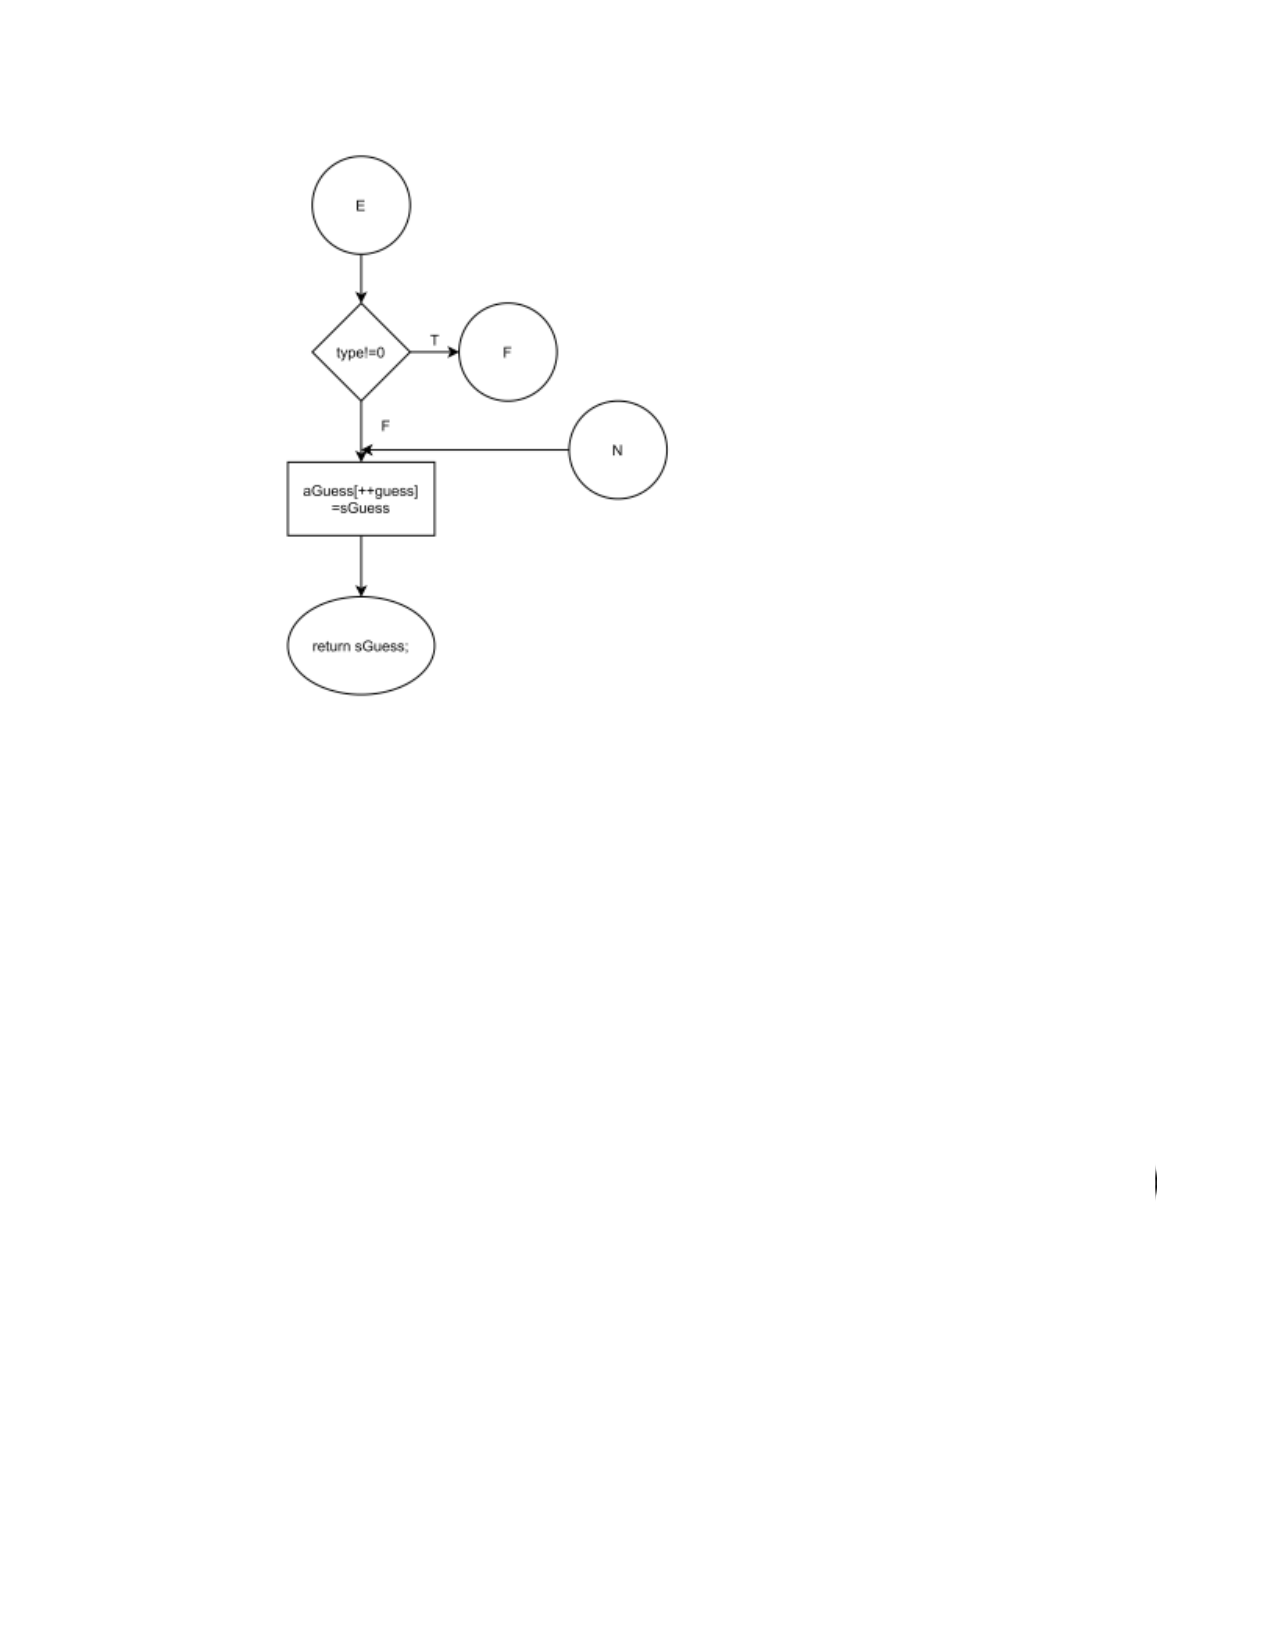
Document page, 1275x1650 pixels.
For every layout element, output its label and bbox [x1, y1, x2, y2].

picture [118, 118, 1157, 1456]
